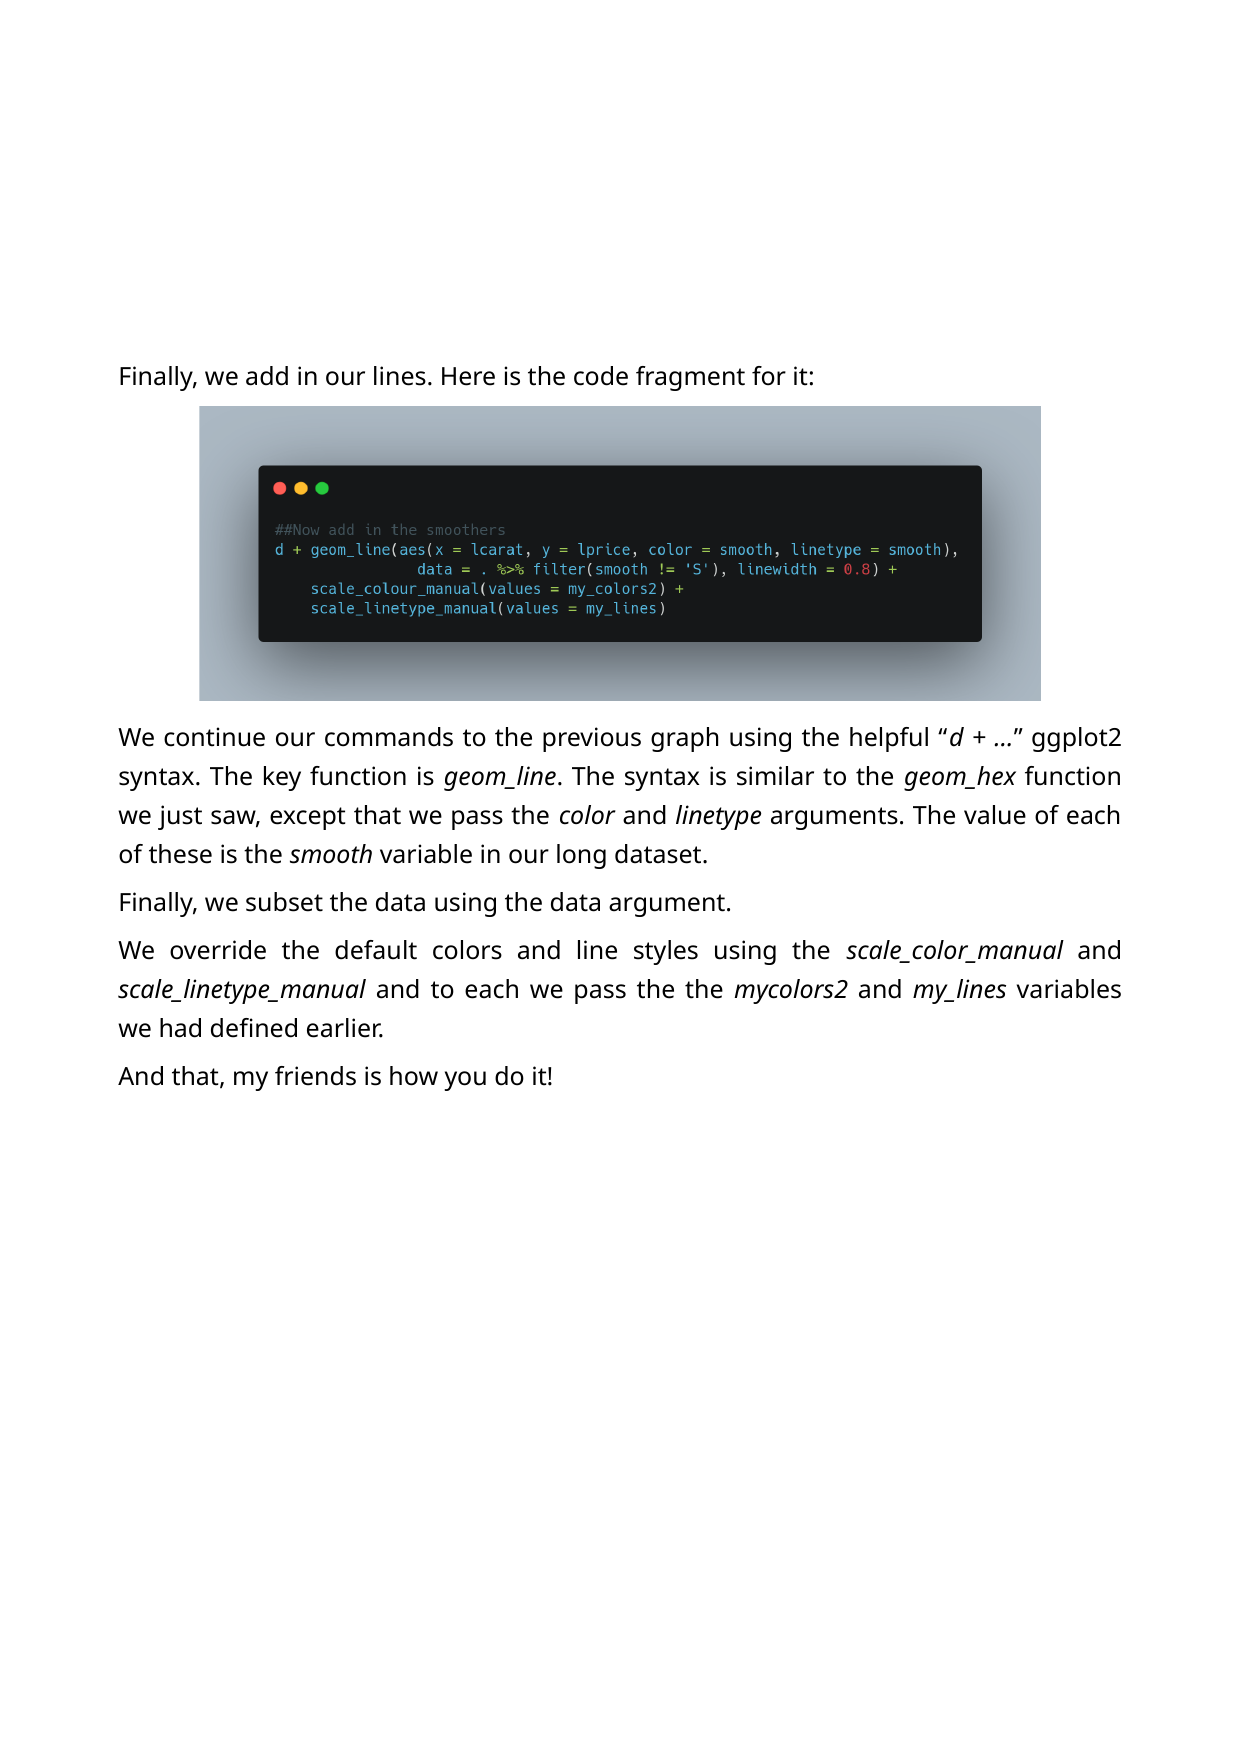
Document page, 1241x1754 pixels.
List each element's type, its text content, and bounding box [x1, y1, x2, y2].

text We override the default colors and line styles using the scale_color_manual and scale_linetype_manual and to each we pass the the mycolors2 and my_lines variables we had defined earlier. [118, 933, 1122, 1045]
picture [199, 406, 1041, 701]
text Finally, we subset the data using the data argument. [118, 885, 1122, 919]
text Finally, we add in our lines. Here is the code fragment for it: [118, 358, 1122, 392]
text We continue our commands to the previous graph using the helpful “d + …” ggplot2 syntax. The key function is geom_line. The syntax is similar to the geom_hex function we just saw, except that we pass the color and linetype arguments. The value of each of these is the smooth variable in our long dataset. [118, 406, 1122, 871]
text And that, my friends is how you do it! [118, 1059, 1122, 1093]
